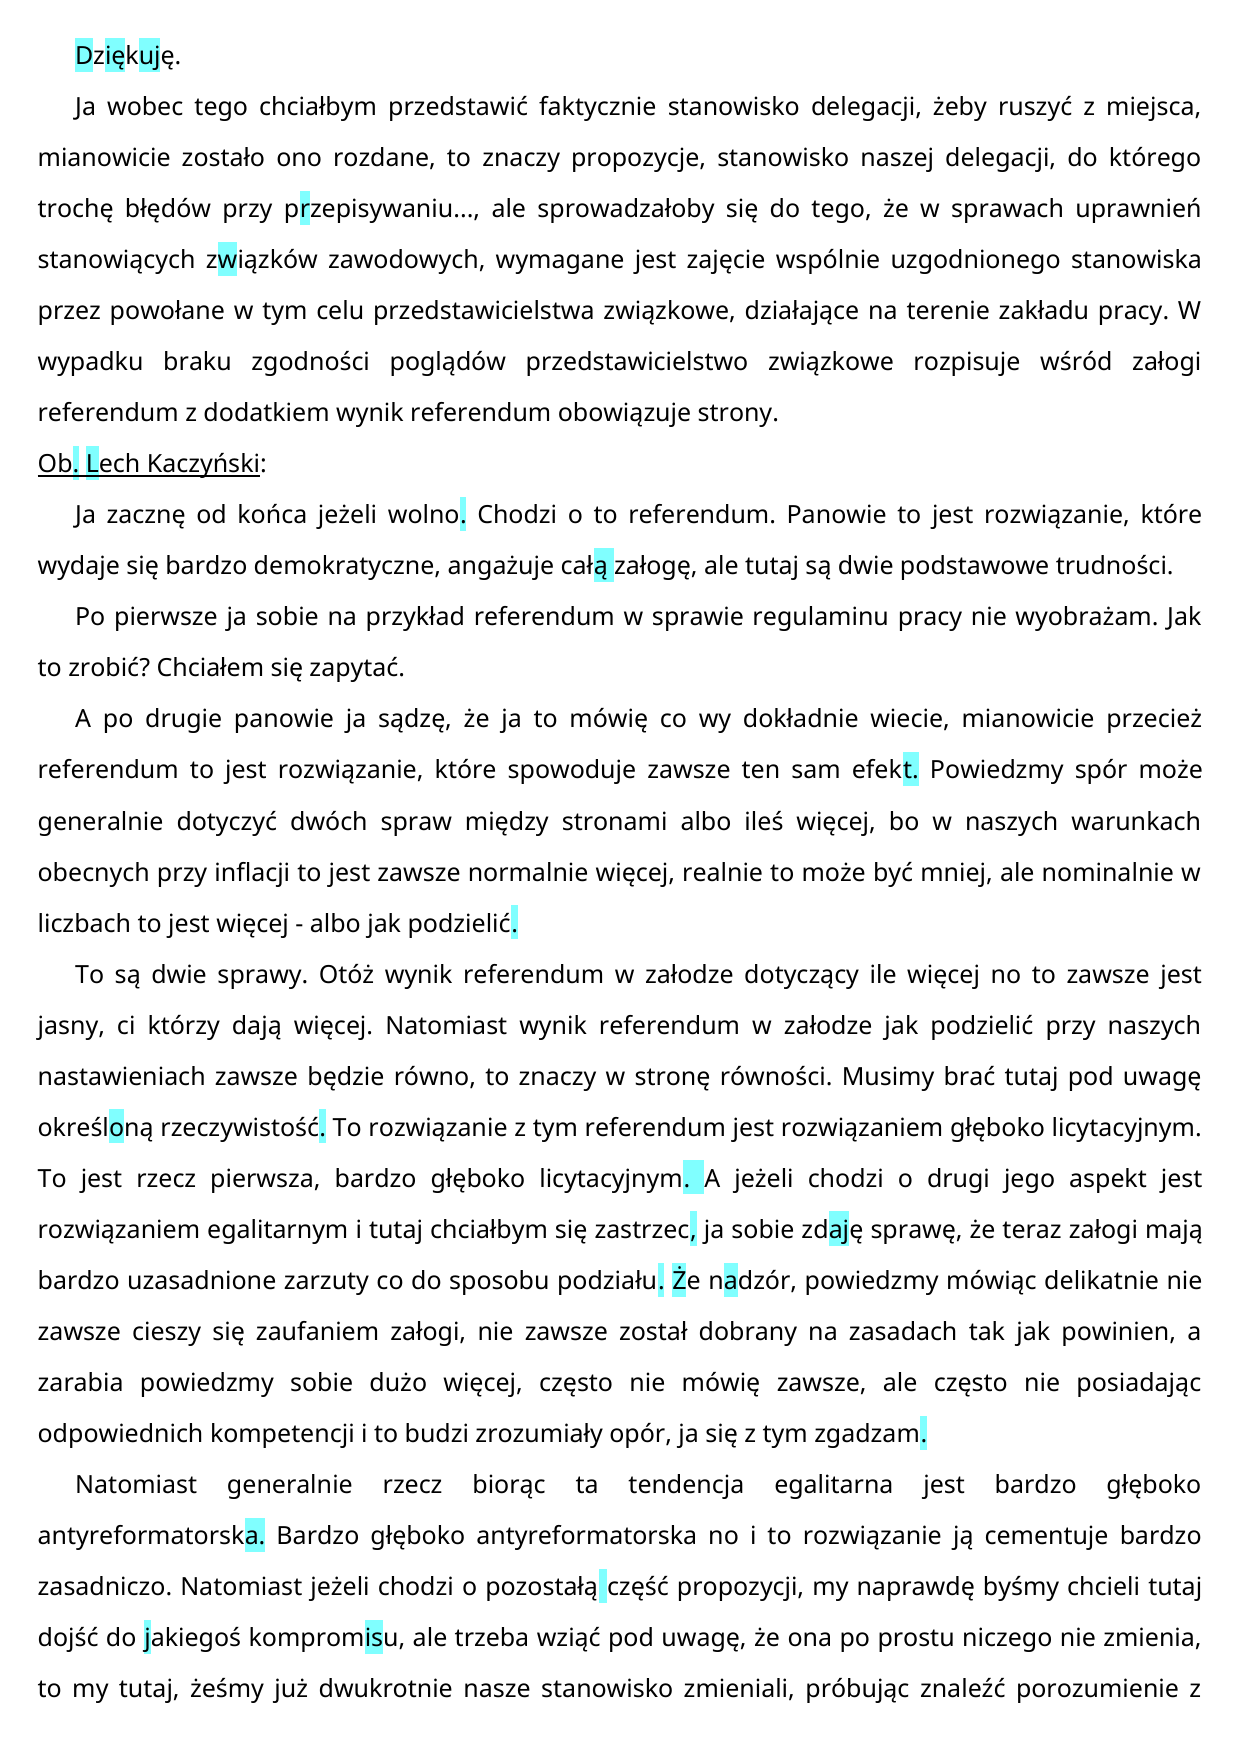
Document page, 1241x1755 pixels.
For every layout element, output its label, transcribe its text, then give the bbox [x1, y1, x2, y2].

text Po pierwsze ja sobie na przykład referendum w sprawie regulaminu pracy nie wyobrażam. Jak to zrobić? Chciałem się zapytać. [37, 599, 1203, 684]
text Natomiast generalnie rzecz biorąc ta tendencja egalitarna jest bardzo głęboko antyreformatorska. Bardzo głęboko antyreformatorska no i to rozwiązanie ją cementuje bardzo zasadniczo. Natomiast jeżeli chodzi o pozostałą część propozycji, my naprawdę byśmy chcieli tutaj dojść do jakiegoś kompromisu, ale trzeba wziąć pod uwagę, że ona po prostu niczego nie zmienia, to my tutaj, żeśmy już dwukrotnie nasze stanowisko zmieniali, próbując znaleźć porozumienie z [37, 1467, 1203, 1705]
text To są dwie sprawy. Otóż wynik referendum w załodze dotyczący ile więcej no to zawsze jest jasny, ci którzy dają więcej. Natomiast wynik referendum w załodze jak podzielić przy naszych nastawieniach zawsze będzie równo, to znaczy w stronę równości. Musimy brać tutaj pod uwagę określoną rzeczywistość. To rozwiązanie z tym referendum jest rozwiązaniem głęboko licytacyjnym. To jest rzecz pierwsza, bardzo głęboko licytacyjnym. A jeżeli chodzi o drugi jego aspekt jest rozwiązaniem egalitarnym i tutaj chciałbym się zastrzec, ja sobie zdaję sprawę, że teraz załogi mają bardzo uzasadnione zarzuty co do sposobu podziału. Że nadzór, powiedzmy mówiąc delikatnie nie zawsze cieszy się zaufaniem załogi, nie zawsze został dobrany na zasadach tak jak powinien, a zarabia powiedzmy sobie dużo więcej, często nie mówię zawsze, ale często nie posiadając odpowiednich kompetencji i to budzi zrozumiały opór, ja się z tym zgadzam. [37, 956, 1203, 1450]
text Ja wobec tego chciałbym przedstawić faktycznie stanowisko delegacji, żeby ruszyć z miejsca, mianowicie zostało ono rozdane, to znaczy propozycje, stanowisko naszej delegacji, do którego trochę błędów przy przepisywaniu..., ale sprowadzałoby się do tego, że w sprawach uprawnień stanowiących związków zawodowych, wymagane jest zajęcie wspólnie uzgodnionego stanowiska przez powołane w tym celu przedstawicielstwa związkowe, działające na terenie zakładu pracy. W wypadku braku zgodności poglądów przedstawicielstwo związkowe rozpisuje wśród załogi referendum z dodatkiem wynik referendum obowiązuje strony. [37, 88, 1203, 429]
text Ob. Lech Kaczyński: [37, 446, 1203, 480]
text Ja zacznę od końca jeżeli wolno. Chodzi o to referendum. Panowie to jest rozwiązanie, które wydaje się bardzo demokratyczne, angażuje całą załogę, ale tutaj są dwie podstawowe trudności. [37, 497, 1203, 582]
text Dziękuję. [37, 37, 1203, 72]
text A po drugie panowie ja sądzę, że ja to mówię co wy dokładnie wiecie, mianowicie przecież referendum to jest rozwiązanie, które spowoduje zawsze ten sam efekt. Powiedzmy spór może generalnie dotyczyć dwóch spraw między stronami albo ileś więcej, bo w naszych warunkach obecnych przy inflacji to jest zawsze normalnie więcej, realnie to może być mniej, ale nominalnie w liczbach to jest więcej - albo jak podzielić. [37, 701, 1203, 939]
